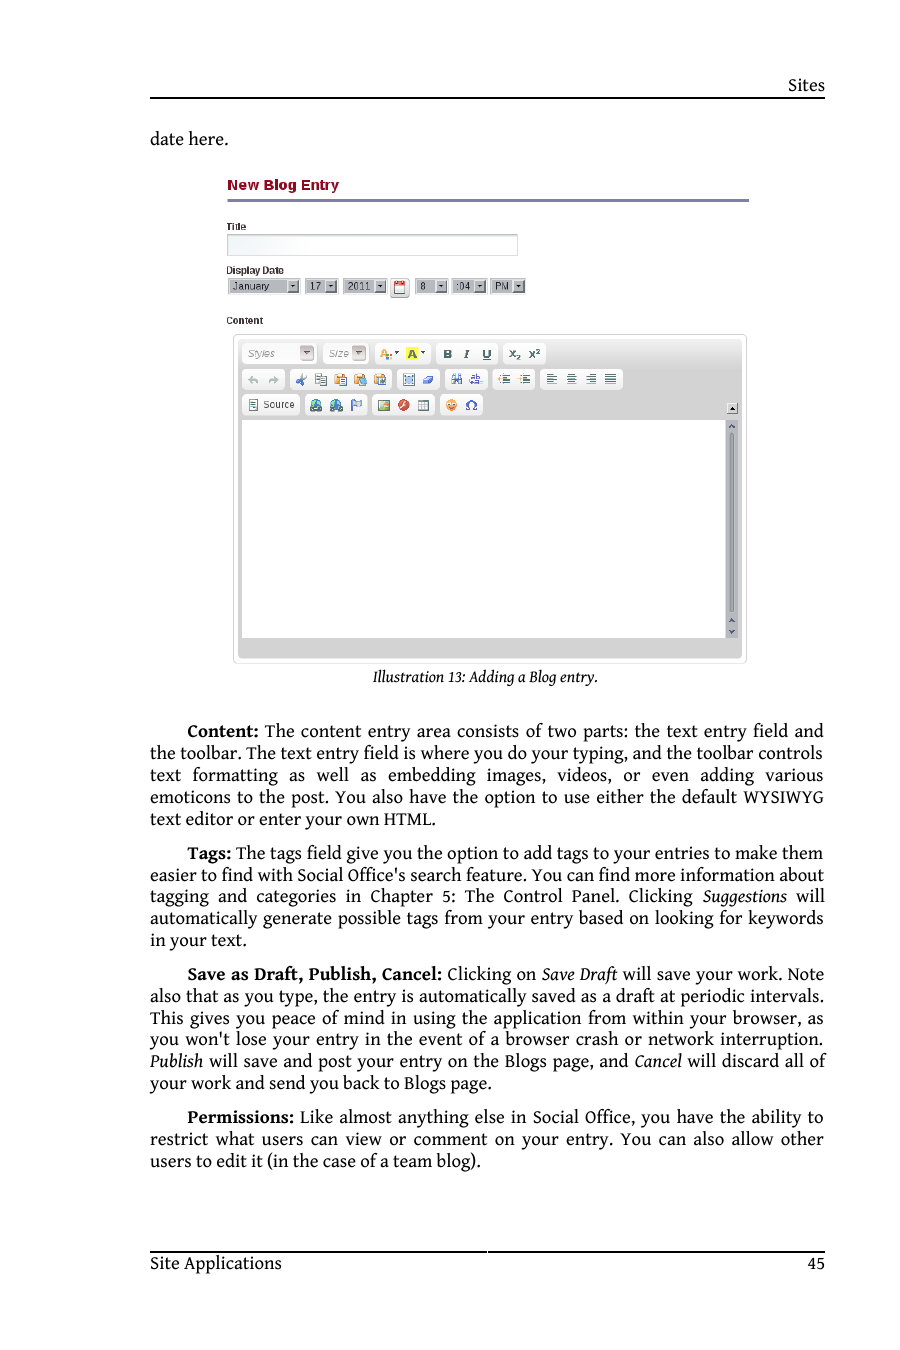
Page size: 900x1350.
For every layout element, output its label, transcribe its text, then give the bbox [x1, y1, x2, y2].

text Save as Draft, Publish, Cancel: Clicking on Save Draft will save your work. Note also that as you type, the entry is automatically saved as a draft at periodic intervals. This gives you peace of mind in using the application from within your browser, as you won't lose your entry in the event of a browser crash or network interruption. Publish will save and post your entry on the Blogs page, and Cancel will discard all of your work and send you back to Blogs page. [150, 964, 825, 1095]
text Content: The content entry area consists of two parts: the text entry field and the toolbar. The text entry field is where you do your typing, and the toolbar controls text formatting as well as embedding images, videos, or even adding various emoticons to the post. You also have the option to use either the default WYSIWYG text editor or enter your own HTML. [150, 163, 825, 830]
text Tags: The tags field give you the option to add tags to your entries to make them easier to find with Social Office's search feature. You can find more information about tagging and categories in Chapter 5: The Control Panel. Clicking Suggestions will automatically generate possible tags from your entry based on looking for keywords in your text. [150, 843, 825, 952]
picture [223, 173, 749, 668]
text Illustration 13: Adding a Blog entry. [224, 668, 749, 687]
text Permissions: Like almost anything else in Social Office, you have the ability to restrict what users can view or comment on your entry. You can also allow other users to edit it (in the case of a team blog). [150, 1107, 825, 1172]
text date here. [150, 129, 825, 151]
